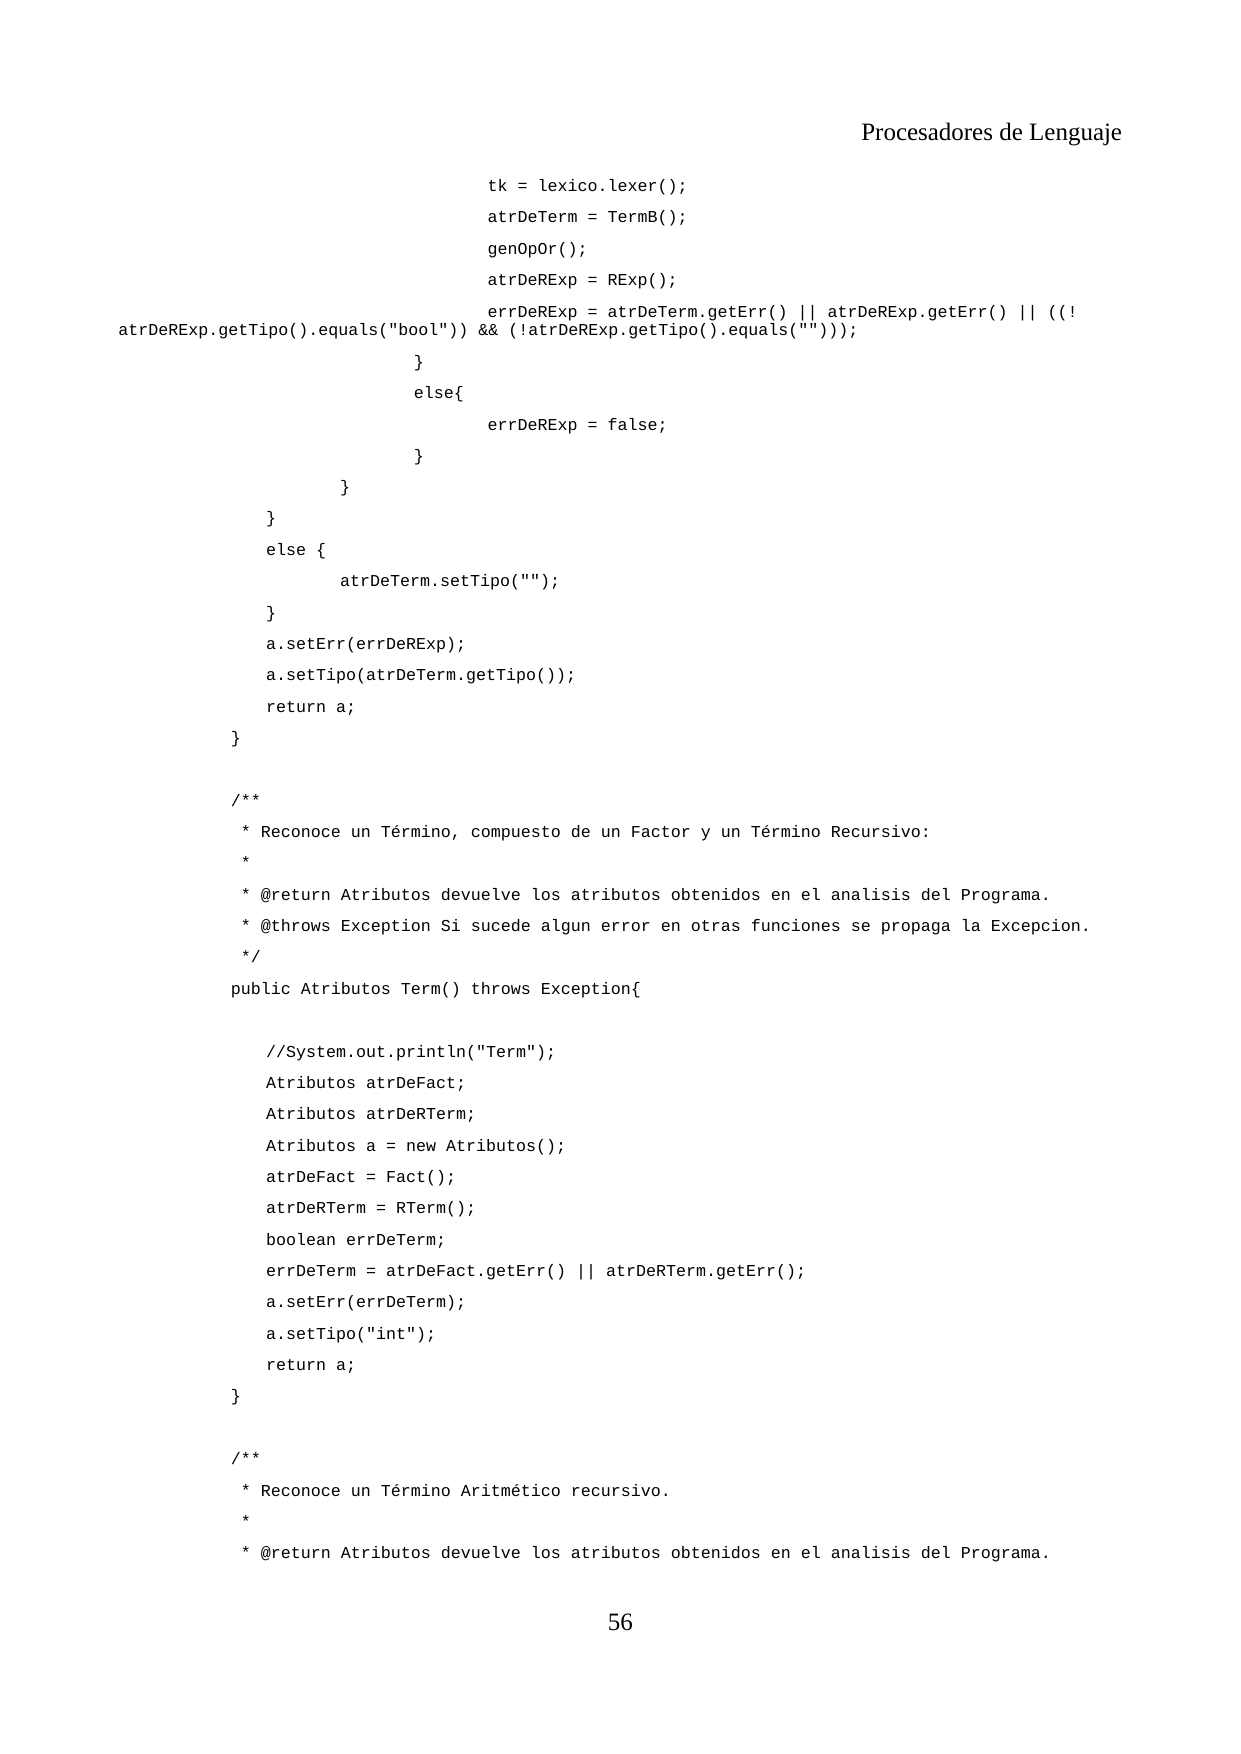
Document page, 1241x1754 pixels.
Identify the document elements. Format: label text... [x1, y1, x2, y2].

text * Reconoce un Término, compuesto de un Factor y un Término Recursivo: [118, 824, 1122, 842]
text } [118, 510, 1122, 529]
text errDeTerm = atrDeFact.getErr() || atrDeRTerm.getErr(); [118, 1263, 1122, 1281]
text errDeRExp = false; [118, 416, 1122, 435]
text } [118, 1388, 1122, 1407]
text a.setErr(errDeTerm); [118, 1294, 1122, 1313]
text * Reconoce un Término Aritmético recursivo. [118, 1482, 1122, 1501]
text tk = lexico.lexer(); [118, 178, 1122, 197]
text * [118, 855, 1122, 874]
text * @return Atributos devuelve los atributos obtenidos en el analisis del Programa. [118, 1545, 1122, 1564]
text atrDeRExp = RExp(); [118, 272, 1122, 291]
text Atributos atrDeRTerm; [118, 1106, 1122, 1125]
text //System.out.println("Term"); [118, 1043, 1122, 1062]
text atrDeTerm = TermB(); [118, 209, 1122, 228]
text boolean errDeTerm; [118, 1231, 1122, 1250]
text genOpOr(); [118, 240, 1122, 259]
text a.setErr(errDeRExp); [118, 636, 1122, 654]
text } [118, 447, 1122, 466]
text atrDeRTerm = RTerm(); [118, 1200, 1122, 1219]
text return a; [118, 698, 1122, 717]
text /** [118, 792, 1122, 811]
text * [118, 1513, 1122, 1532]
text atrDeFact = Fact(); [118, 1168, 1122, 1187]
text } [118, 604, 1122, 623]
text * @return Atributos devuelve los atributos obtenidos en el analisis del Programa. [118, 886, 1122, 905]
text */ [118, 949, 1122, 968]
text } [118, 479, 1122, 498]
text } [118, 353, 1122, 372]
text errDeRExp = atrDeTerm.getErr() || atrDeRExp.getErr() || ((!atrDeRExp.getTipo().equals("bool")) && (!atrDeRExp.getTipo().equals(""))); [118, 303, 1122, 341]
text a.setTipo("int"); [118, 1325, 1122, 1344]
text } [118, 729, 1122, 748]
text atrDeTerm.setTipo(""); [118, 573, 1122, 592]
text else { [118, 541, 1122, 560]
text Atributos a = new Atributos(); [118, 1137, 1122, 1156]
text public Atributos Term() throws Exception{ [118, 980, 1122, 999]
text * @throws Exception Si sucede algun error en otras funciones se propaga la Excepcion. [118, 918, 1122, 937]
text return a; [118, 1357, 1122, 1376]
text Atributos atrDeFact; [118, 1074, 1122, 1093]
text /** [118, 1451, 1122, 1469]
text a.setTipo(atrDeTerm.getTipo()); [118, 667, 1122, 686]
text else{ [118, 385, 1122, 403]
